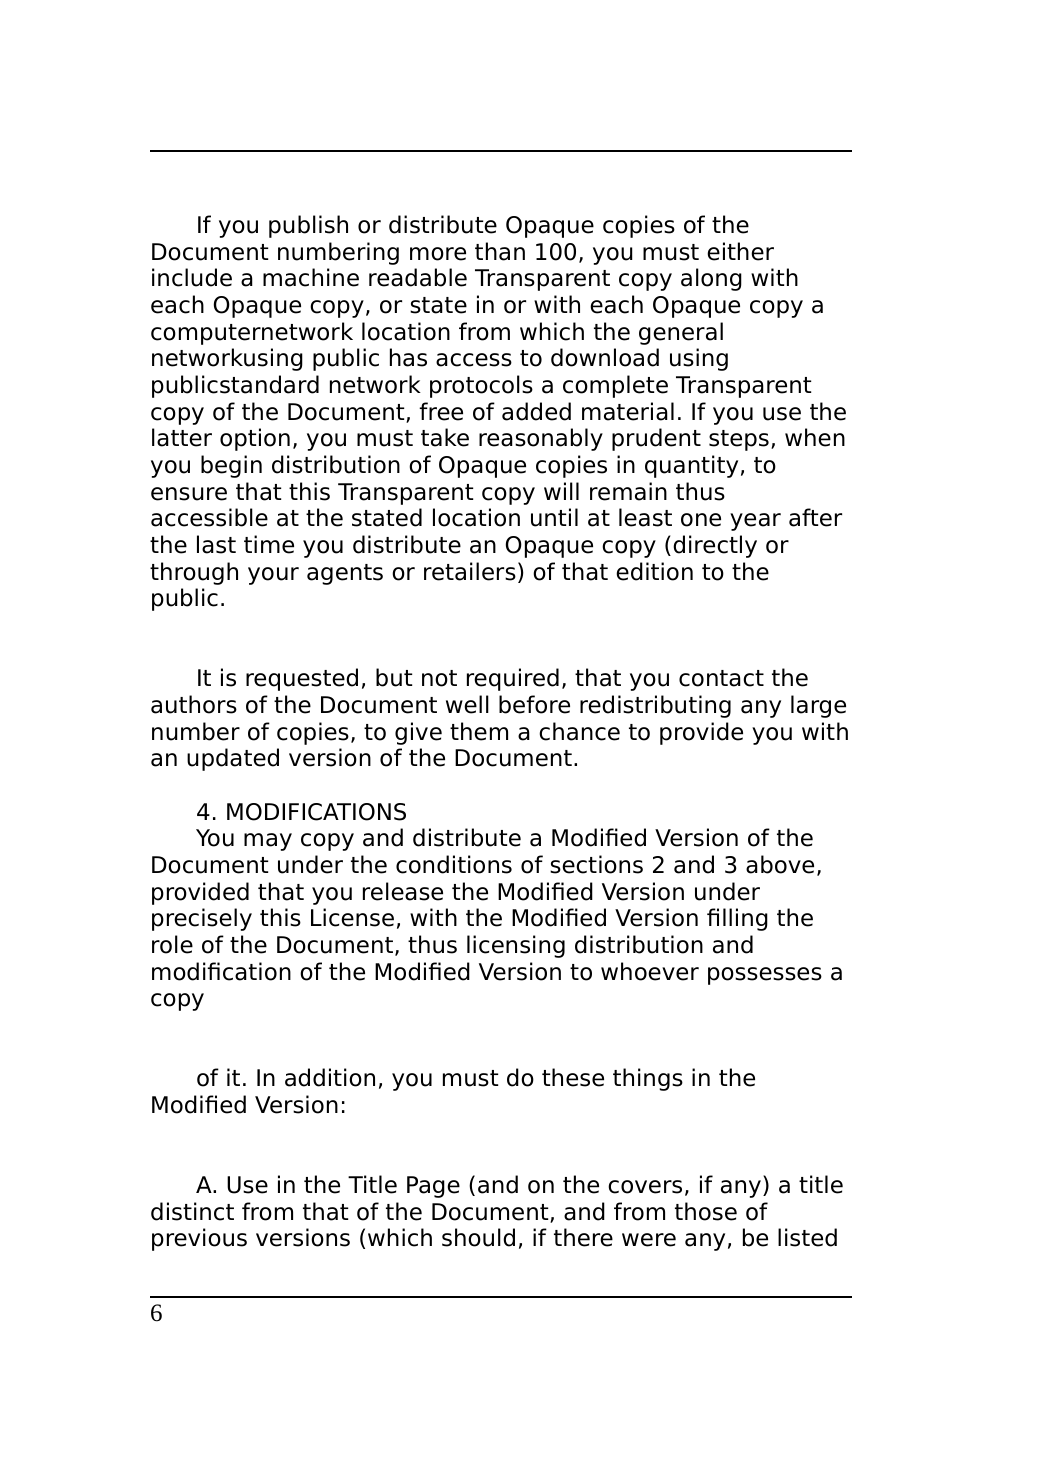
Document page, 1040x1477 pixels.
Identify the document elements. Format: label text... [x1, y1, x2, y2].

text A. Use in the Title Page (and on the covers, if any) a title distinct from that of the Document, and from those of previous versions (which should, if there were any, be listed [150, 1172, 852, 1252]
text It is requested, but not required, that you contact the authors of the Document well before redistributing any large number of copies, to give them a chance to provide you with an updated version of the Document. [150, 665, 852, 772]
text You may copy and distribute a Modified Version of the Document under the conditions of sections 2 and 3 above, provided that you release the Modified Version under precisely this License, with the Modified Version filling the role of the Document, thus licensing distribution and modification of the Modified Version to whoever possesses a copy [150, 825, 852, 1012]
text 4. MODIFICATIONS [150, 799, 852, 825]
text If you publish or distribute Opaque copies of the Document numbering more than 100, you must either include a machine readable Transparent copy along with each Opaque copy, or state in or with each Opaque copy a computernetwork location from which the general networkusing public has access to download using publicstandard network protocols a complete Transparent copy of the Document, free of added material. If you use the latter option, you must take reasonably prudent steps, when you begin distribution of Opaque copies in quantity, to ensure that this Transparent copy will remain thus accessible at the stated location until at least one year after the last time you distribute an Opaque copy (directly or through your agents or retailers) of that edition to the public. [150, 212, 852, 612]
text of it. In addition, you must do these things in the Modified Version: [150, 1065, 852, 1119]
